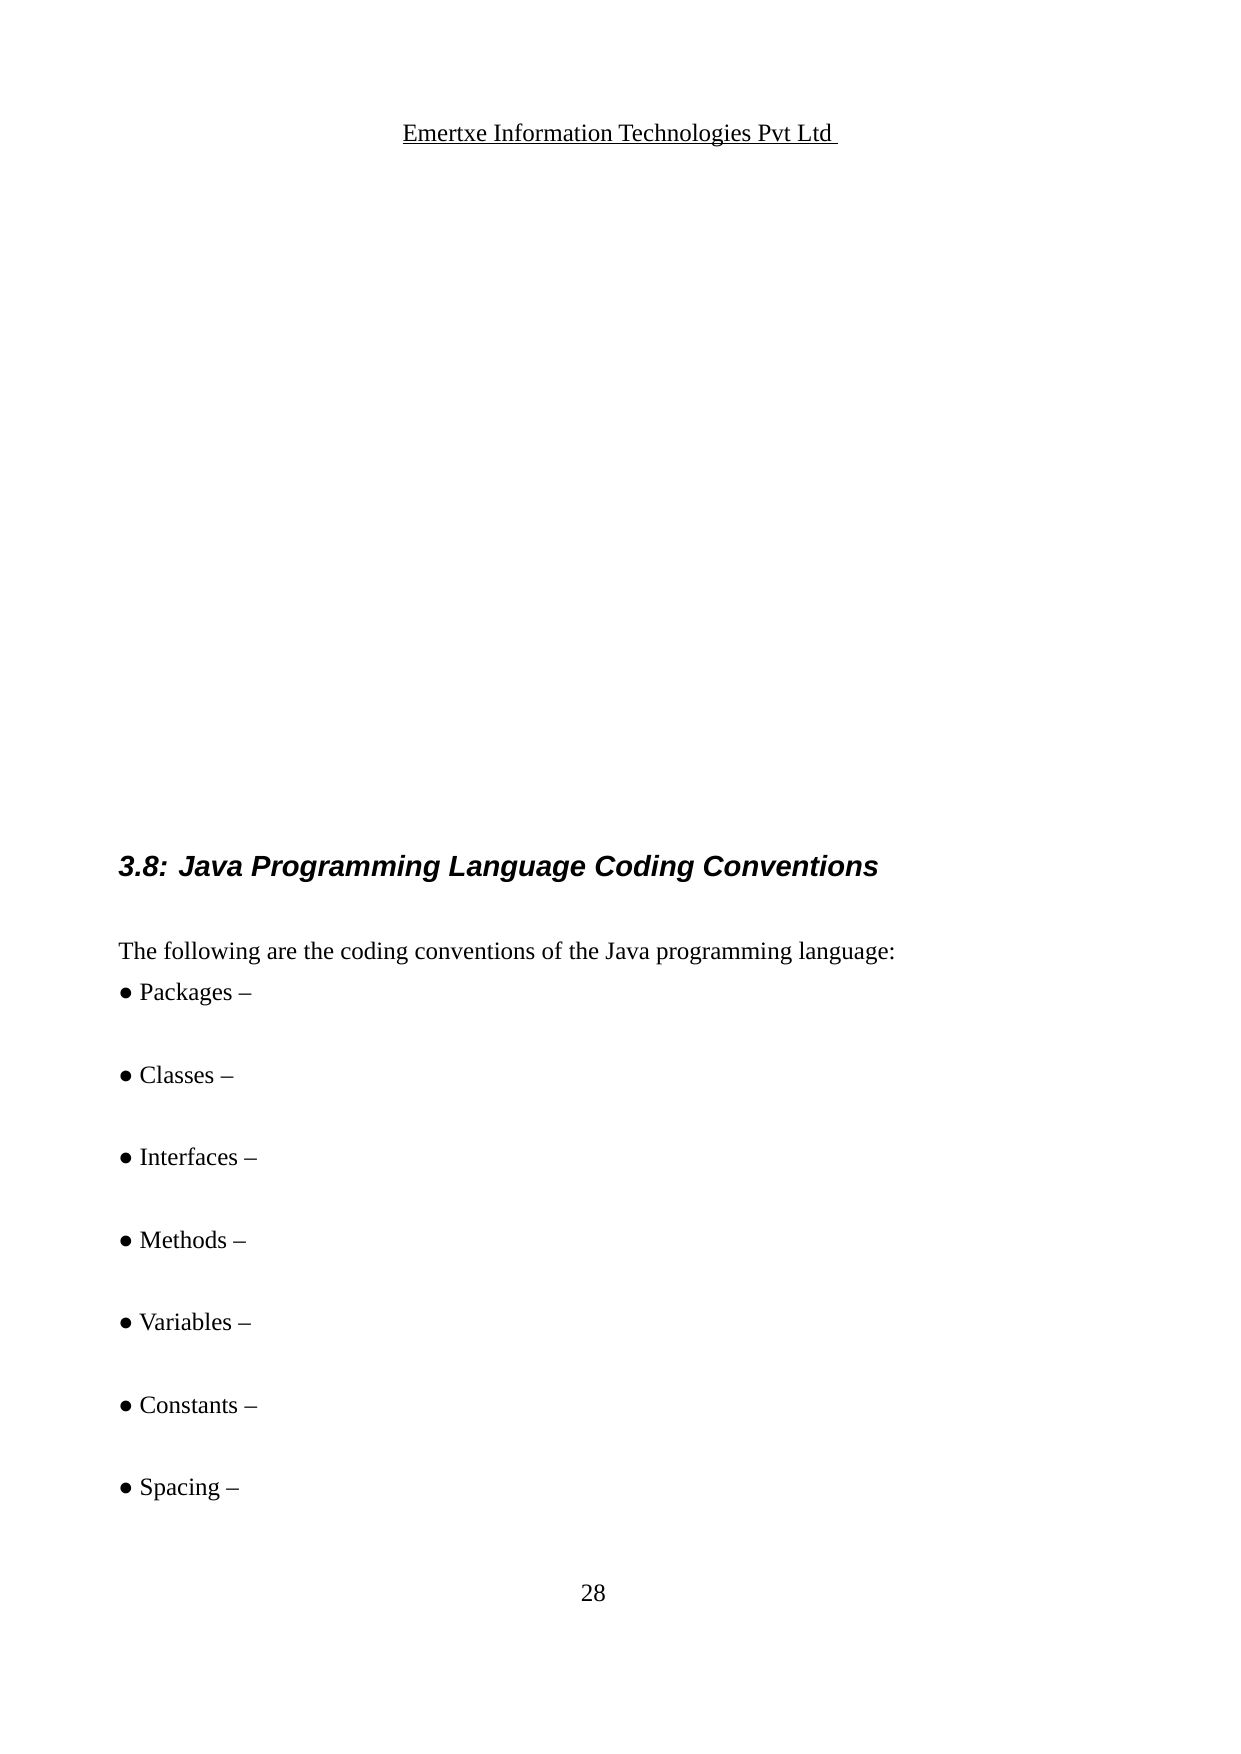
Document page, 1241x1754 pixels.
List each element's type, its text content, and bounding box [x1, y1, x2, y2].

text ● Packages – [118, 977, 1122, 1006]
text ● Interfaces – [118, 1142, 1122, 1171]
text ● Classes – [118, 1060, 1122, 1089]
text ● Variables – [118, 1307, 1122, 1336]
text ● Methods – [118, 1225, 1122, 1254]
text The following are the coding conventions of the Java programming language: [118, 936, 1122, 965]
text ● Spacing – [118, 1472, 1122, 1501]
text ● Constants – [118, 1390, 1122, 1419]
subtitle Java Programming Language Coding Conventions [118, 849, 1122, 882]
